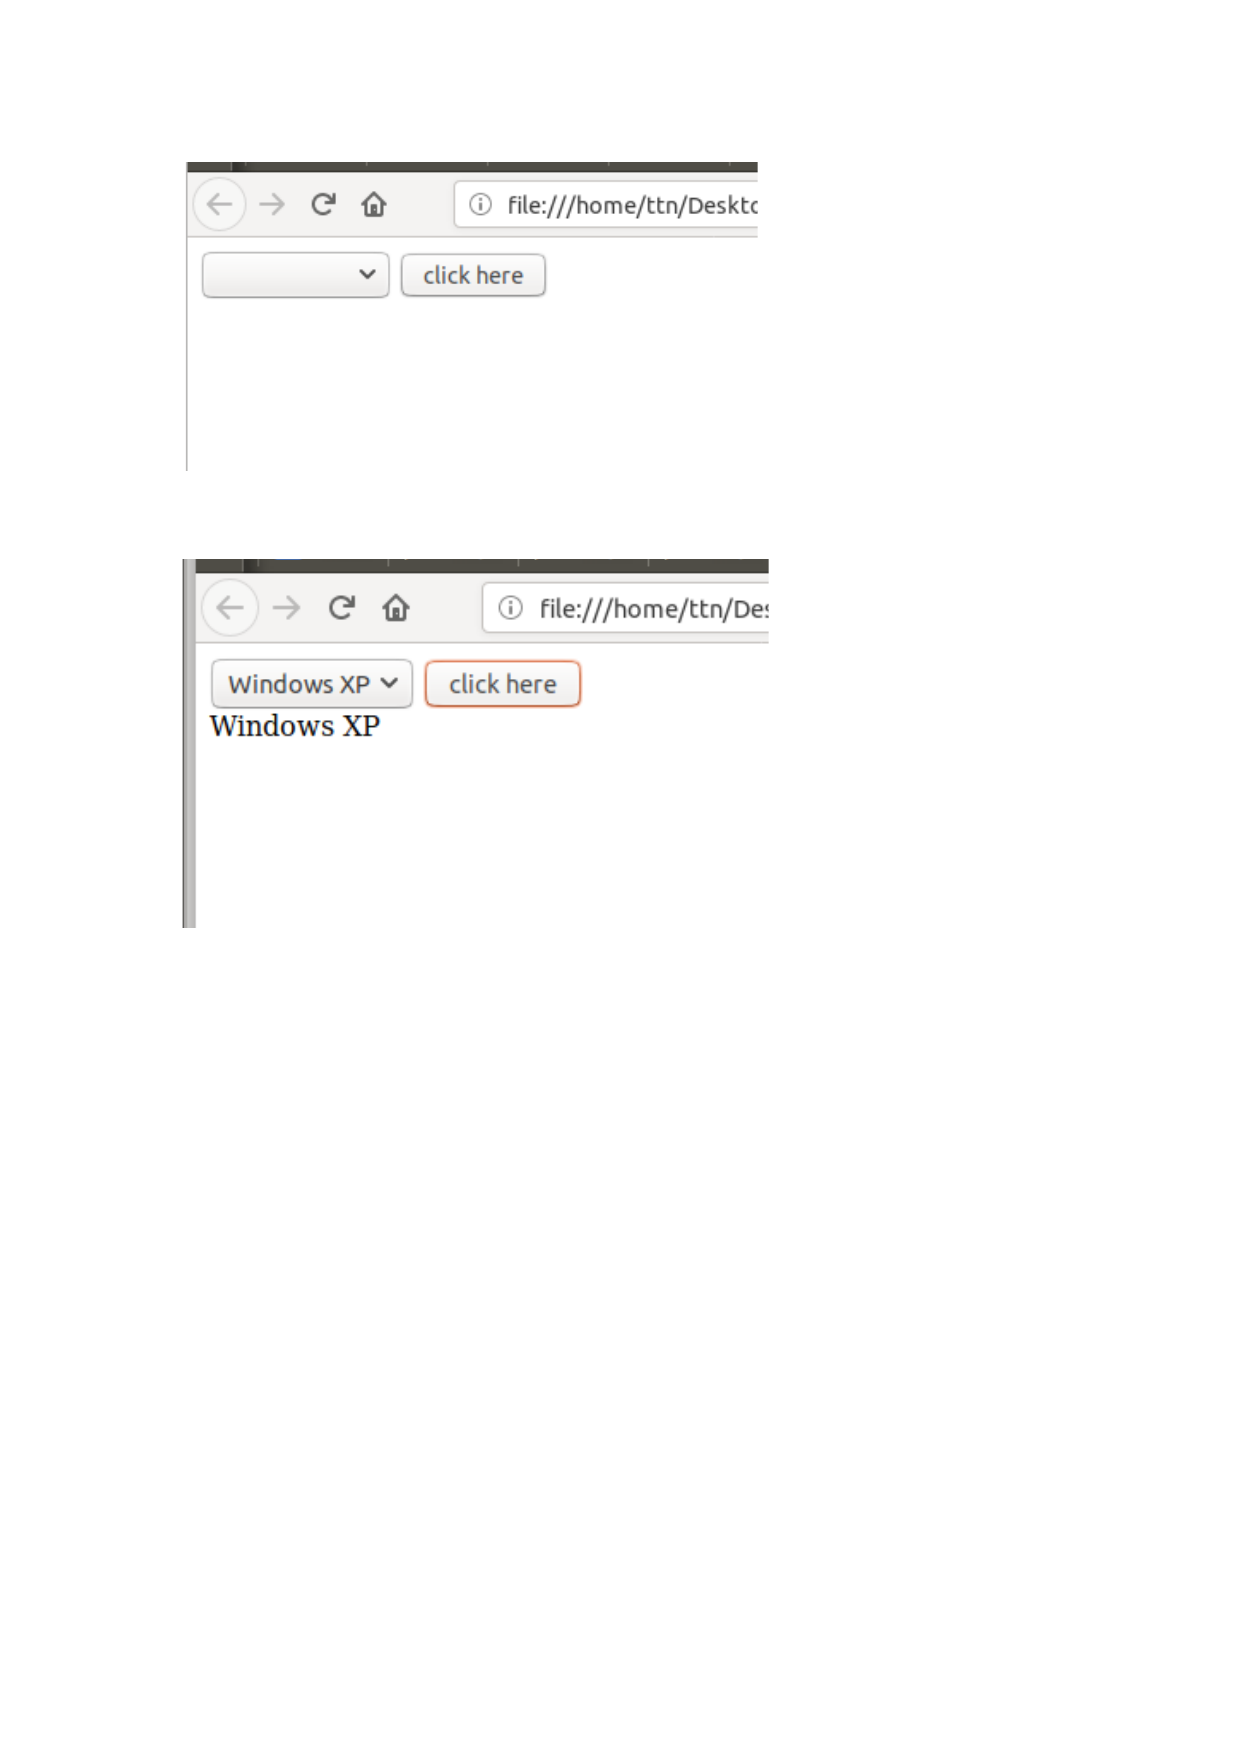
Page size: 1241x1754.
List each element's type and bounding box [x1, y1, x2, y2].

picture [185, 162, 497, 471]
picture [182, 559, 483, 928]
